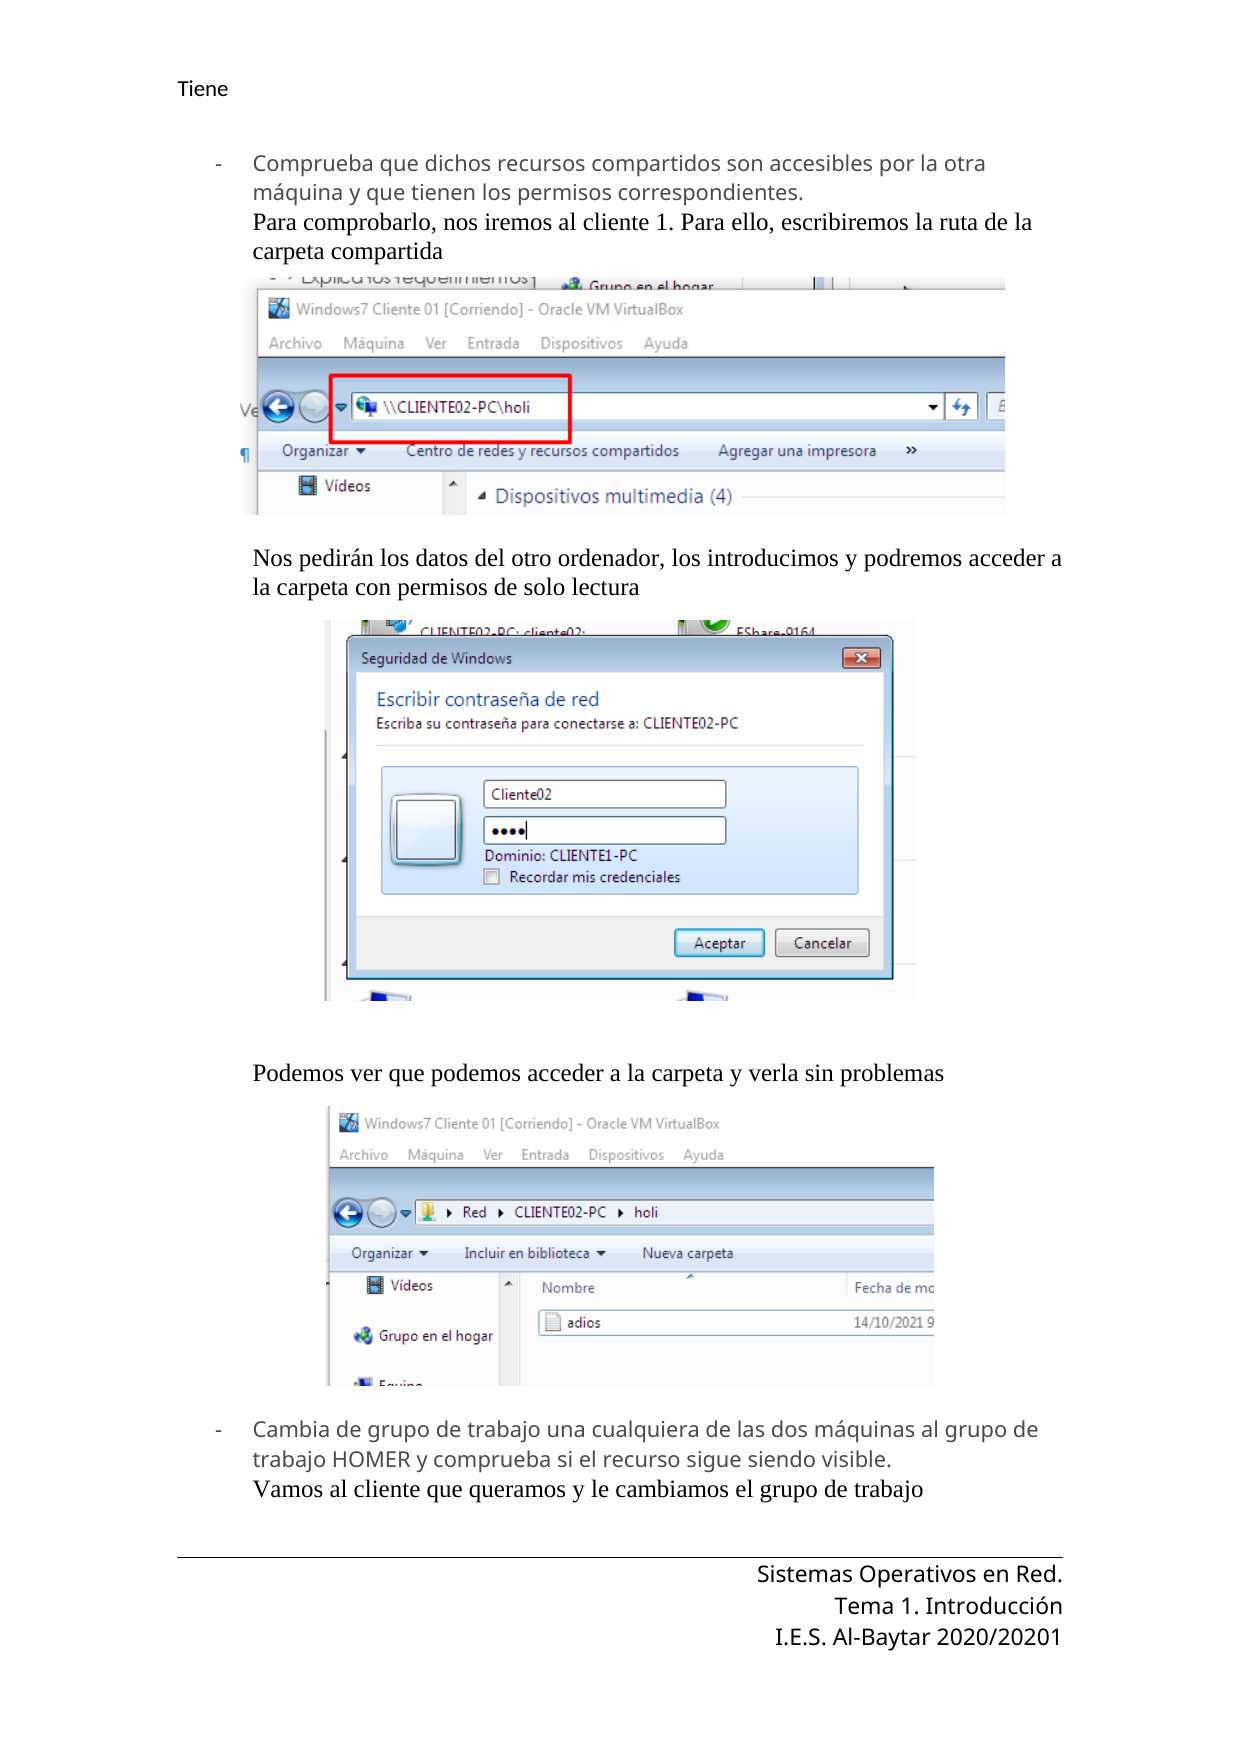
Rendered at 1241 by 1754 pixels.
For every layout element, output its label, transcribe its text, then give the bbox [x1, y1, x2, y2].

picture [326, 1106, 935, 1386]
list Cambia de grupo de trabajo una cualquiera de las dos máquinas al grupo de trabajo HOMER y comprueba si el recurso sigue siendo visible. [215, 1414, 1063, 1474]
picture [240, 277, 1006, 515]
list Comprueba que dichos recursos compartidos son accesibles por la otra máquina y que tienen los permisos correspondientes. [215, 148, 1063, 207]
list Vamos al cliente que queramos y le cambiamos el grupo de trabajo [215, 1474, 1063, 1502]
list Nos pedirán los datos del otro ordenador, los introducimos y podremos acceder a la carpeta con permisos de solo lectura [215, 543, 1063, 601]
list Podemos ver que podemos acceder a la carpeta y verla sin problemas [215, 1058, 1063, 1087]
picture [324, 620, 916, 1001]
list Para comprobarlo, nos iremos al cliente 1. Para ello, escribiremos la ruta de la carpeta compartida [215, 207, 1063, 265]
